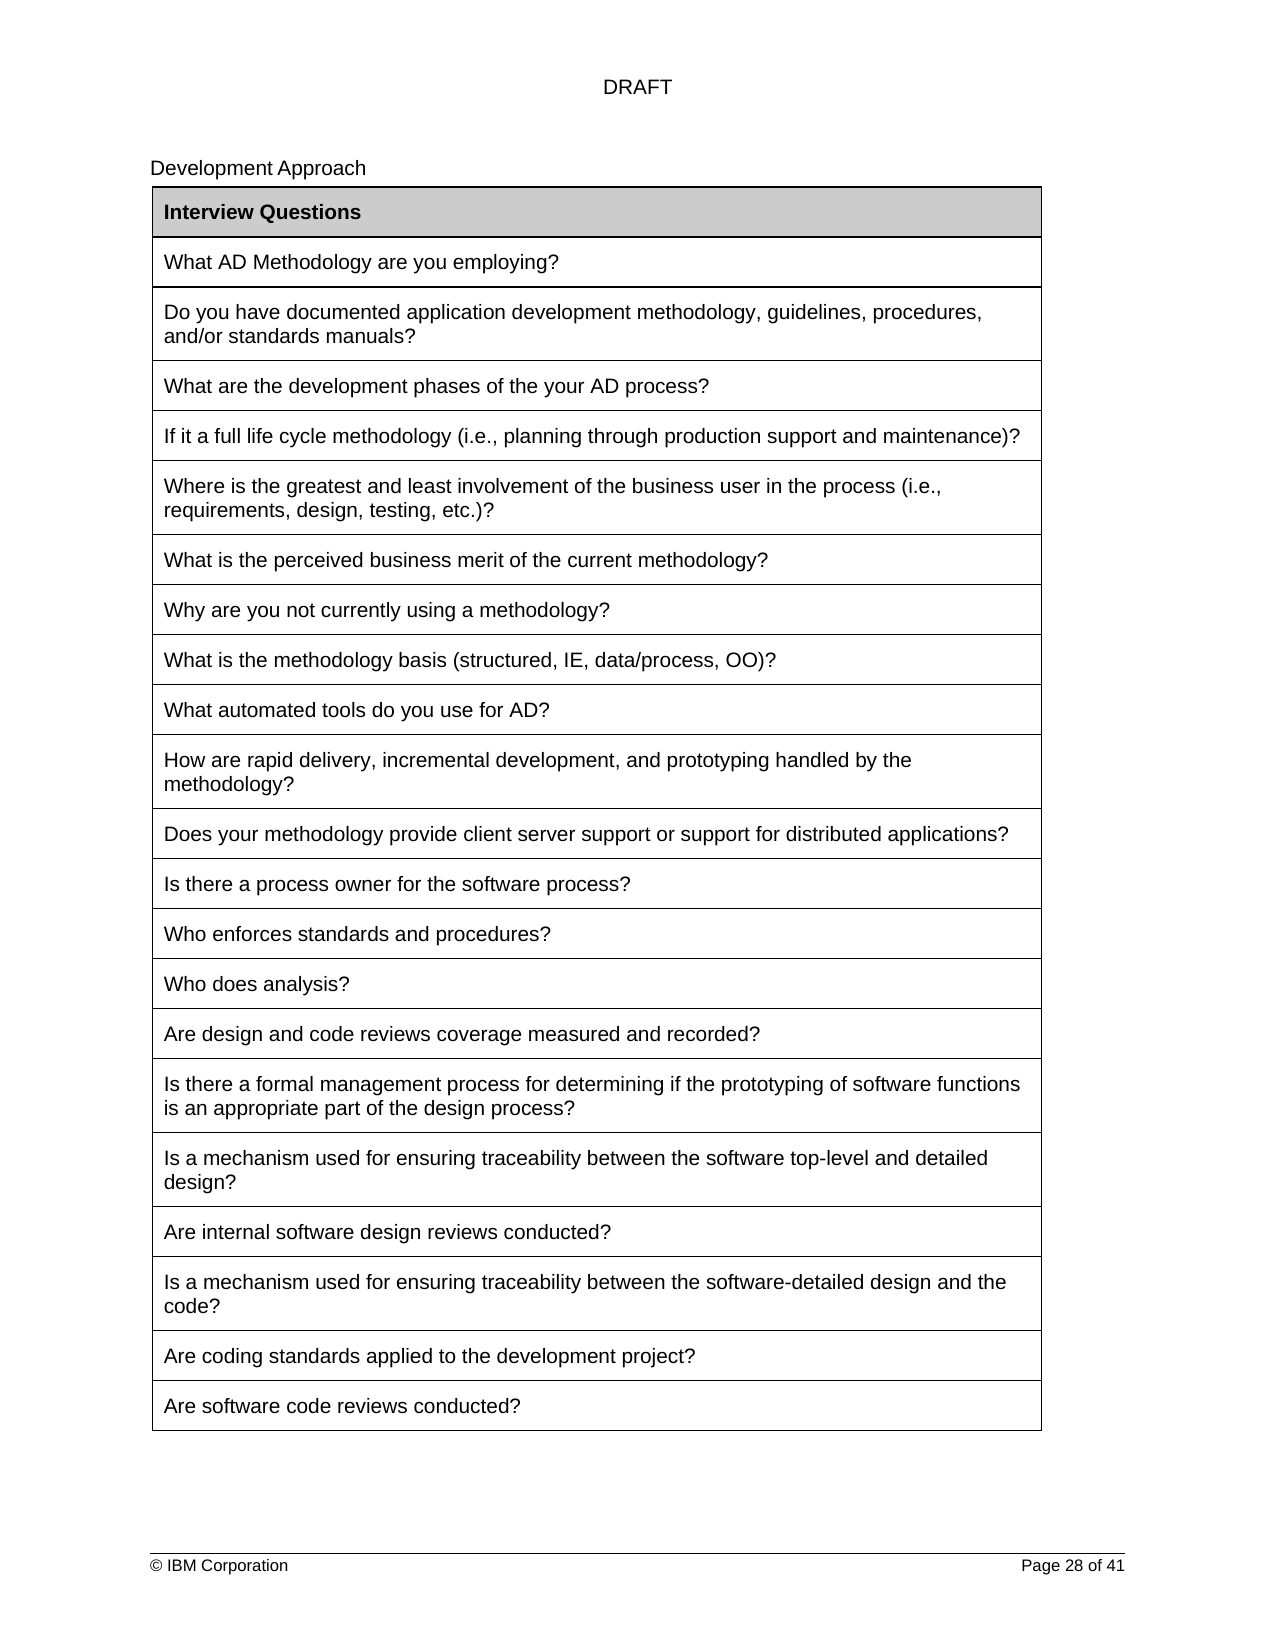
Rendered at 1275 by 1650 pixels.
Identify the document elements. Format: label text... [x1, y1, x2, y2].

table_cell What is the perceived business merit of the current methodology? [153, 535, 1041, 584]
table_cell What AD Methodology are you employing? [153, 238, 1041, 286]
table_cell Does your methodology provide client server support or support for distributed applications? [153, 809, 1041, 858]
table_cell Where is the greatest and least involvement of the business user in the process (i.e., requirements, design, testing, etc.)? [153, 461, 1041, 534]
text Development Approach [150, 156, 1125, 180]
table_cell Why are you not currently using a methodology? [153, 585, 1041, 634]
table_cell Are software code reviews conducted? [153, 1381, 1041, 1430]
table_cell What automated tools do you use for AD? [153, 685, 1041, 734]
table_cell Is there a process owner for the software process? [153, 859, 1041, 908]
table_cell Is a mechanism used for ensuring traceability between the software top-level and detailed design? [153, 1133, 1041, 1206]
table_cell Are coding standards applied to the development project? [153, 1331, 1041, 1380]
table_cell Do you have documented application development methodology, guidelines, procedures, and/or standards manuals? [153, 288, 1041, 360]
table_cell Is a mechanism used for ensuring traceability between the software-detailed design and the code? [153, 1257, 1041, 1330]
table_cell Are internal software design reviews conducted? [153, 1207, 1041, 1256]
table_cell Are design and code reviews coverage measured and recorded? [153, 1009, 1041, 1058]
table_cell Who does analysis? [153, 959, 1041, 1008]
table_cell Who enforces standards and procedures? [153, 909, 1041, 958]
table_cell How are rapid delivery, incremental development, and prototyping handled by the methodology? [153, 735, 1041, 808]
table_cell Is there a formal management process for determining if the prototyping of software functions is an appropriate part of the design process? [153, 1059, 1041, 1132]
table_header Interview Questions [153, 188, 1041, 236]
table_cell What are the development phases of the your AD process? [153, 361, 1041, 410]
table_cell What is the methodology basis (structured, IE, data/process, OO)? [153, 635, 1041, 684]
table_cell If it a full life cycle methodology (i.e., planning through production support and maintenance)? [153, 411, 1041, 460]
